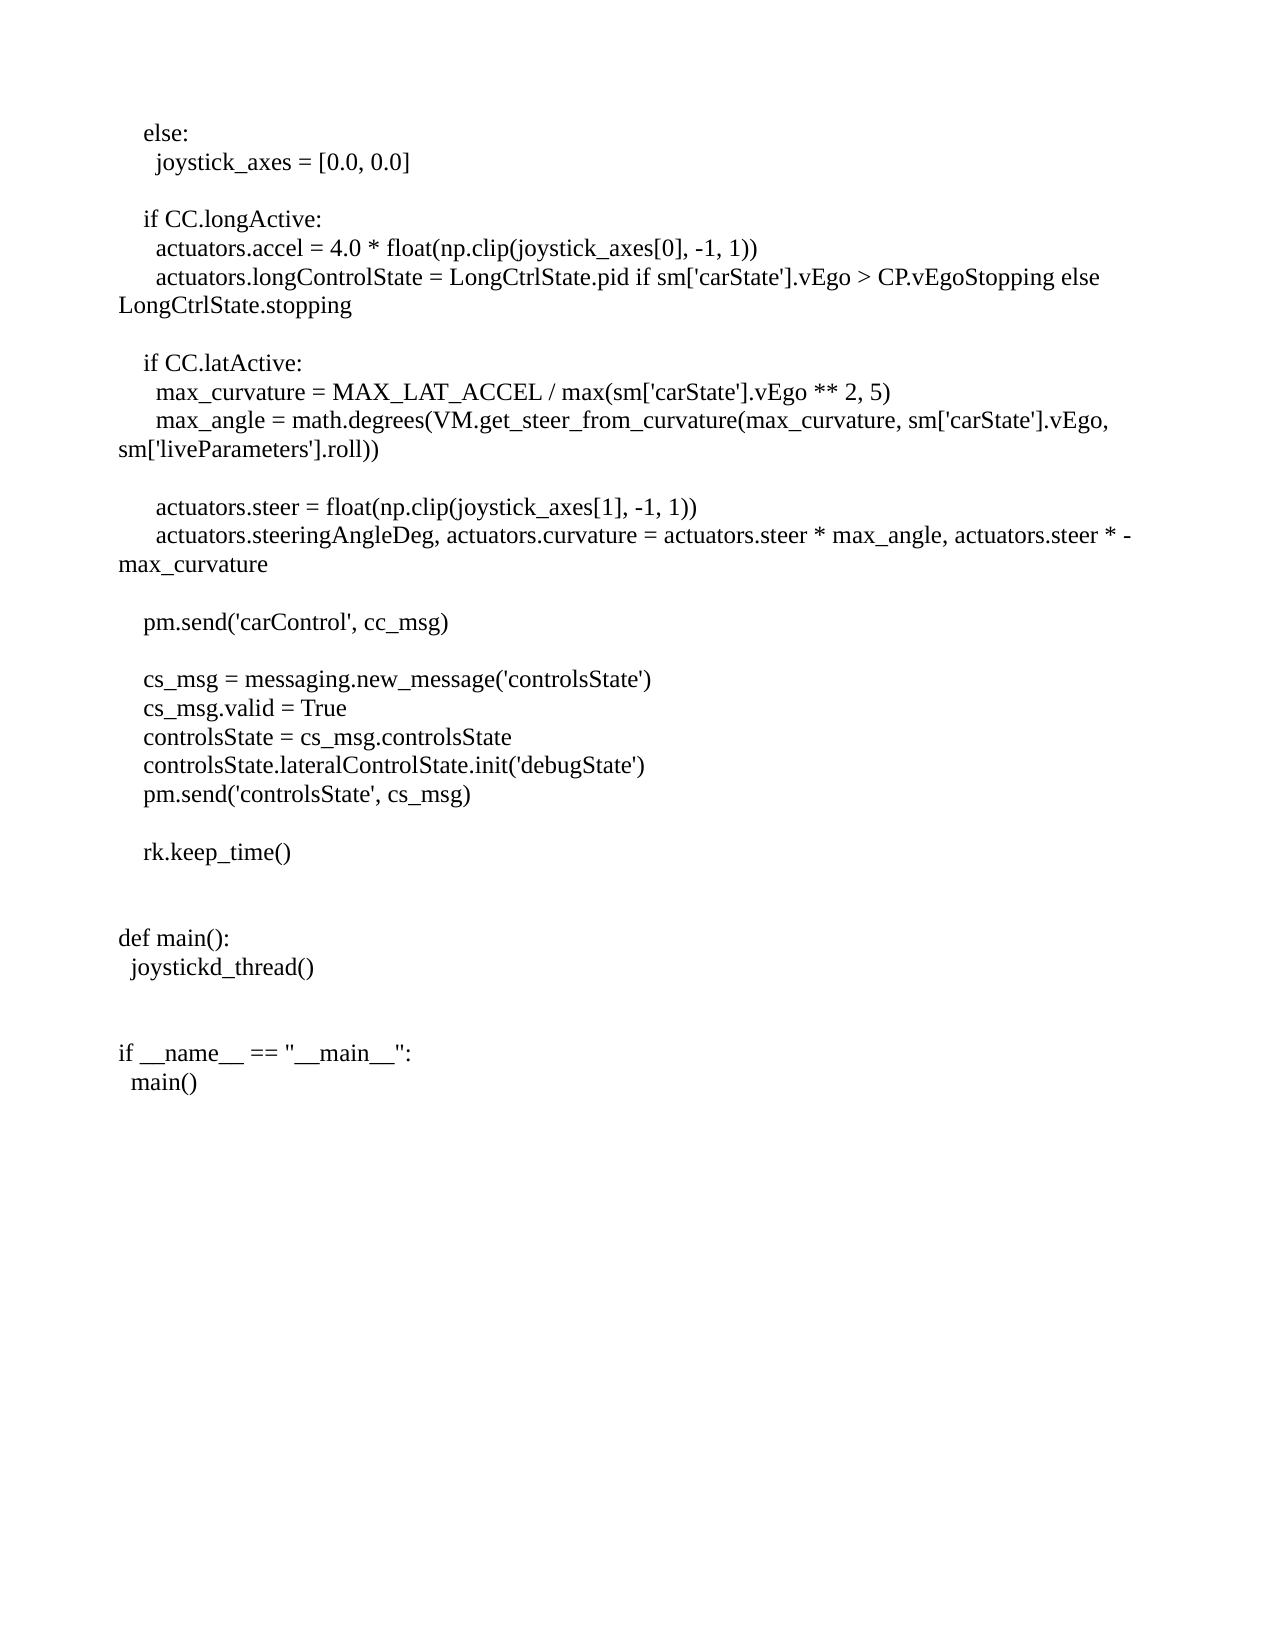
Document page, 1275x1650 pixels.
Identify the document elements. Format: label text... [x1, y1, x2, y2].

text max_angle = math.degrees(VM.get_steer_from_curvature(max_curvature, sm['carState'].vEgo, sm['liveParameters'].roll)) [118, 406, 1157, 463]
text controlsState.lateralControlState.init('debugState') [118, 751, 1157, 779]
text main() [118, 1067, 1157, 1096]
text cs_msg.valid = True [118, 693, 1157, 722]
text actuators.steer = float(np.clip(joystick_axes[1], -1, 1)) [118, 492, 1157, 521]
text controlsState = cs_msg.controlsState [118, 722, 1157, 751]
text max_curvature = MAX_LAT_ACCEL / max(sm['carState'].vEgo ** 2, 5) [118, 377, 1157, 406]
text else: [118, 118, 1157, 147]
text pm.send('carControl', cc_msg) [118, 607, 1157, 636]
text if CC.longActive: [118, 204, 1157, 233]
text if __name__ == "__main__": [118, 1038, 1157, 1067]
text actuators.steeringAngleDeg, actuators.curvature = actuators.steer * max_angle, actuators.steer * -max_curvature [118, 521, 1157, 578]
text actuators.longControlState = LongCtrlState.pid if sm['carState'].vEgo > CP.vEgoStopping else LongCtrlState.stopping [118, 262, 1157, 319]
text pm.send('controlsState', cs_msg) [118, 779, 1157, 808]
text actuators.accel = 4.0 * float(np.clip(joystick_axes[0], -1, 1)) [118, 233, 1157, 262]
text rk.keep_time() [118, 837, 1157, 866]
text def main(): [118, 923, 1157, 952]
text joystickd_thread() [118, 952, 1157, 981]
text joystick_axes = [0.0, 0.0] [118, 147, 1157, 176]
text cs_msg = messaging.new_message('controlsState') [118, 664, 1157, 693]
text if CC.latActive: [118, 348, 1157, 377]
